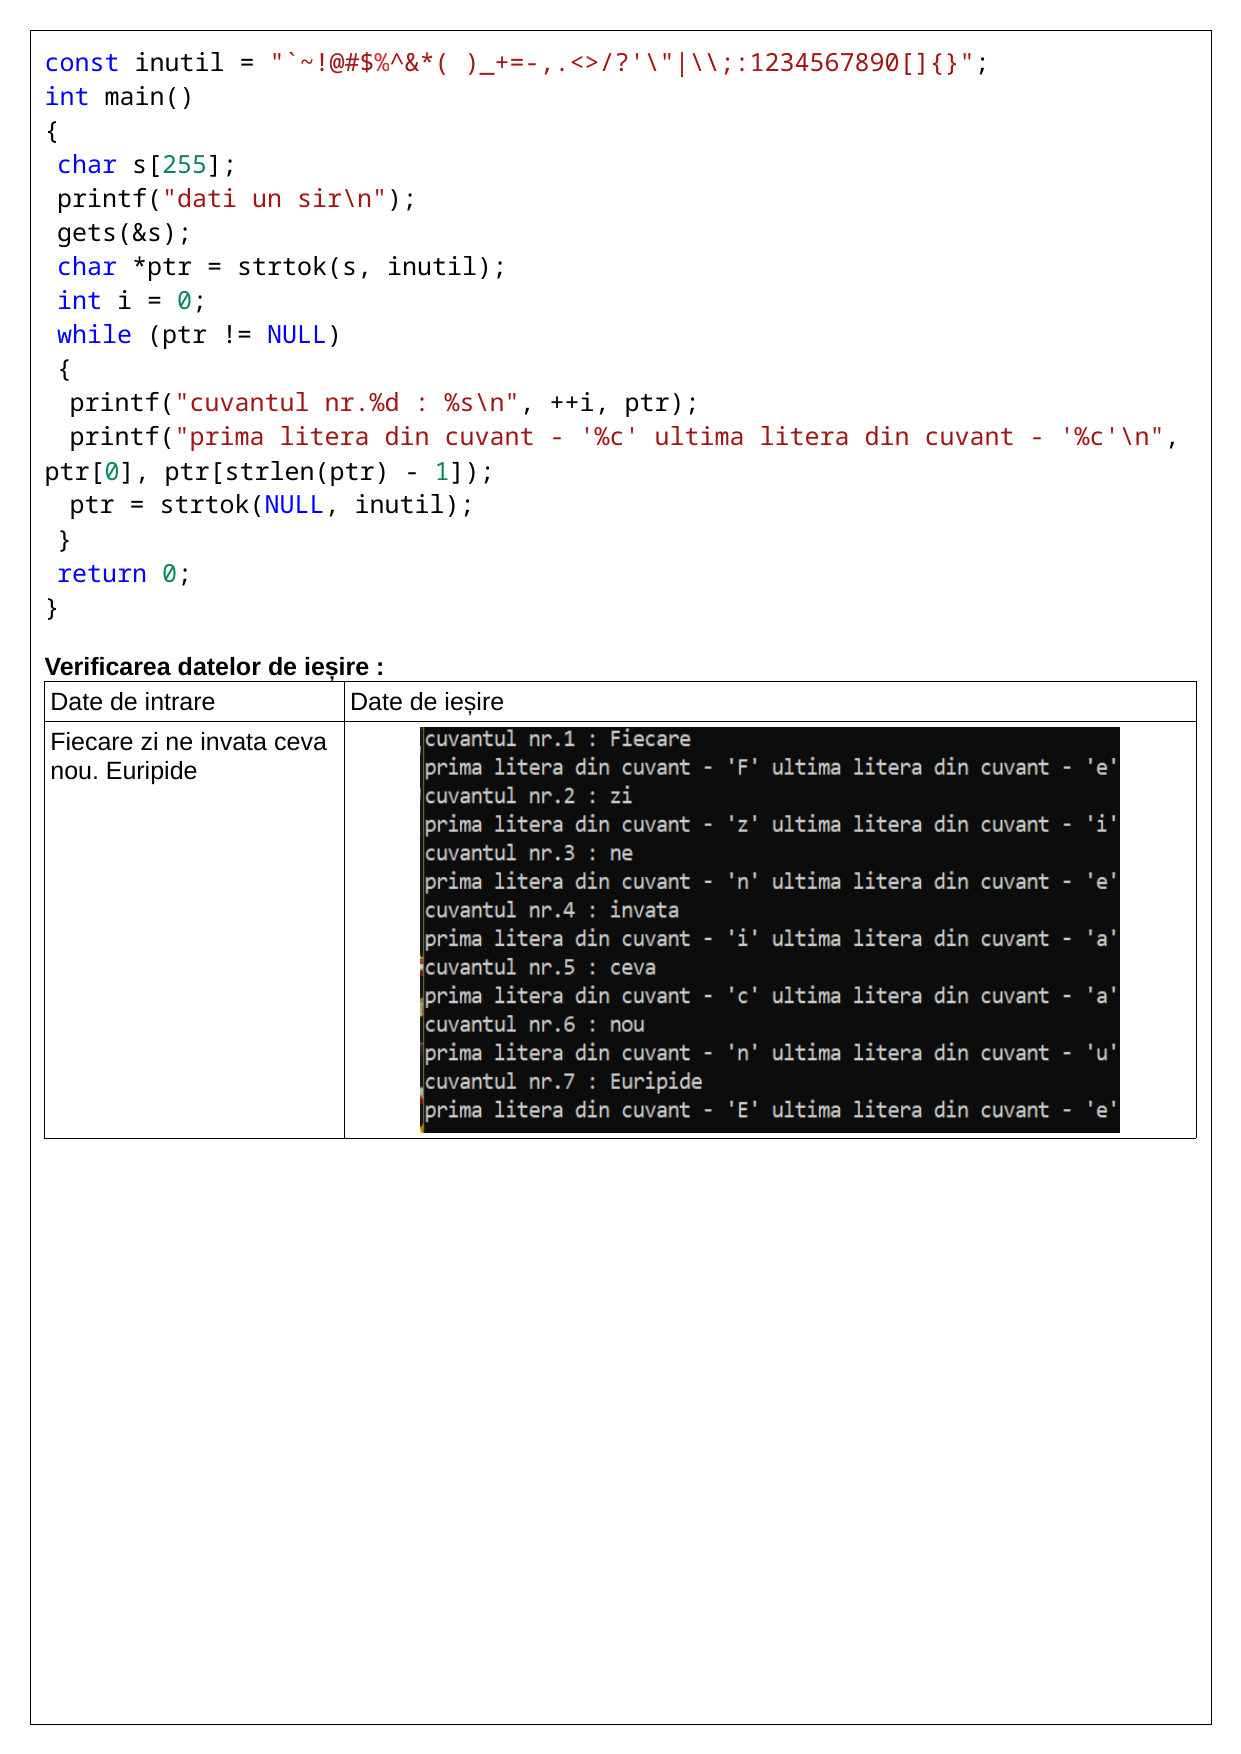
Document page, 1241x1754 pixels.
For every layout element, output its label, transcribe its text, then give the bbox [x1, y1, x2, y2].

text printf("dati un sir\n"); [44, 181, 1196, 215]
text int main() [44, 78, 1196, 112]
picture [420, 727, 1120, 1133]
text char *ptr = strtok(s, inutil); [44, 249, 1196, 283]
text int i = 0; [44, 283, 1196, 317]
text while (ptr != NULL) [44, 317, 1196, 351]
text gets(&s); [44, 215, 1196, 249]
table_cell [345, 722, 1196, 1138]
text ptr = strtok(NULL, inutil); [44, 487, 1196, 521]
text return 0; [44, 555, 1196, 589]
text Verificarea datelor de ieșire : [44, 652, 1196, 681]
text char s[255]; [44, 147, 1196, 181]
text { [44, 112, 1196, 147]
table_cell Fiecare zi ne invata ceva nou. Euripide [45, 722, 344, 1138]
text const inutil = "`~!@#$%^&*( )_+=-,.<>/?'\"|\\;:1234567890[]{}"; [44, 44, 1196, 78]
table_header Date de ieșire [345, 682, 1196, 721]
text printf("cuvantul nr.%d : %s\n", ++i, ptr); [44, 385, 1196, 419]
text { [44, 351, 1196, 385]
text } [44, 589, 1196, 623]
text } [44, 521, 1196, 555]
text printf("prima litera din cuvant - '%c' ultima litera din cuvant - '%c'\n", ptr[0], ptr[strlen(ptr) - 1]); [44, 419, 1196, 487]
table_header Date de intrare [45, 682, 344, 721]
